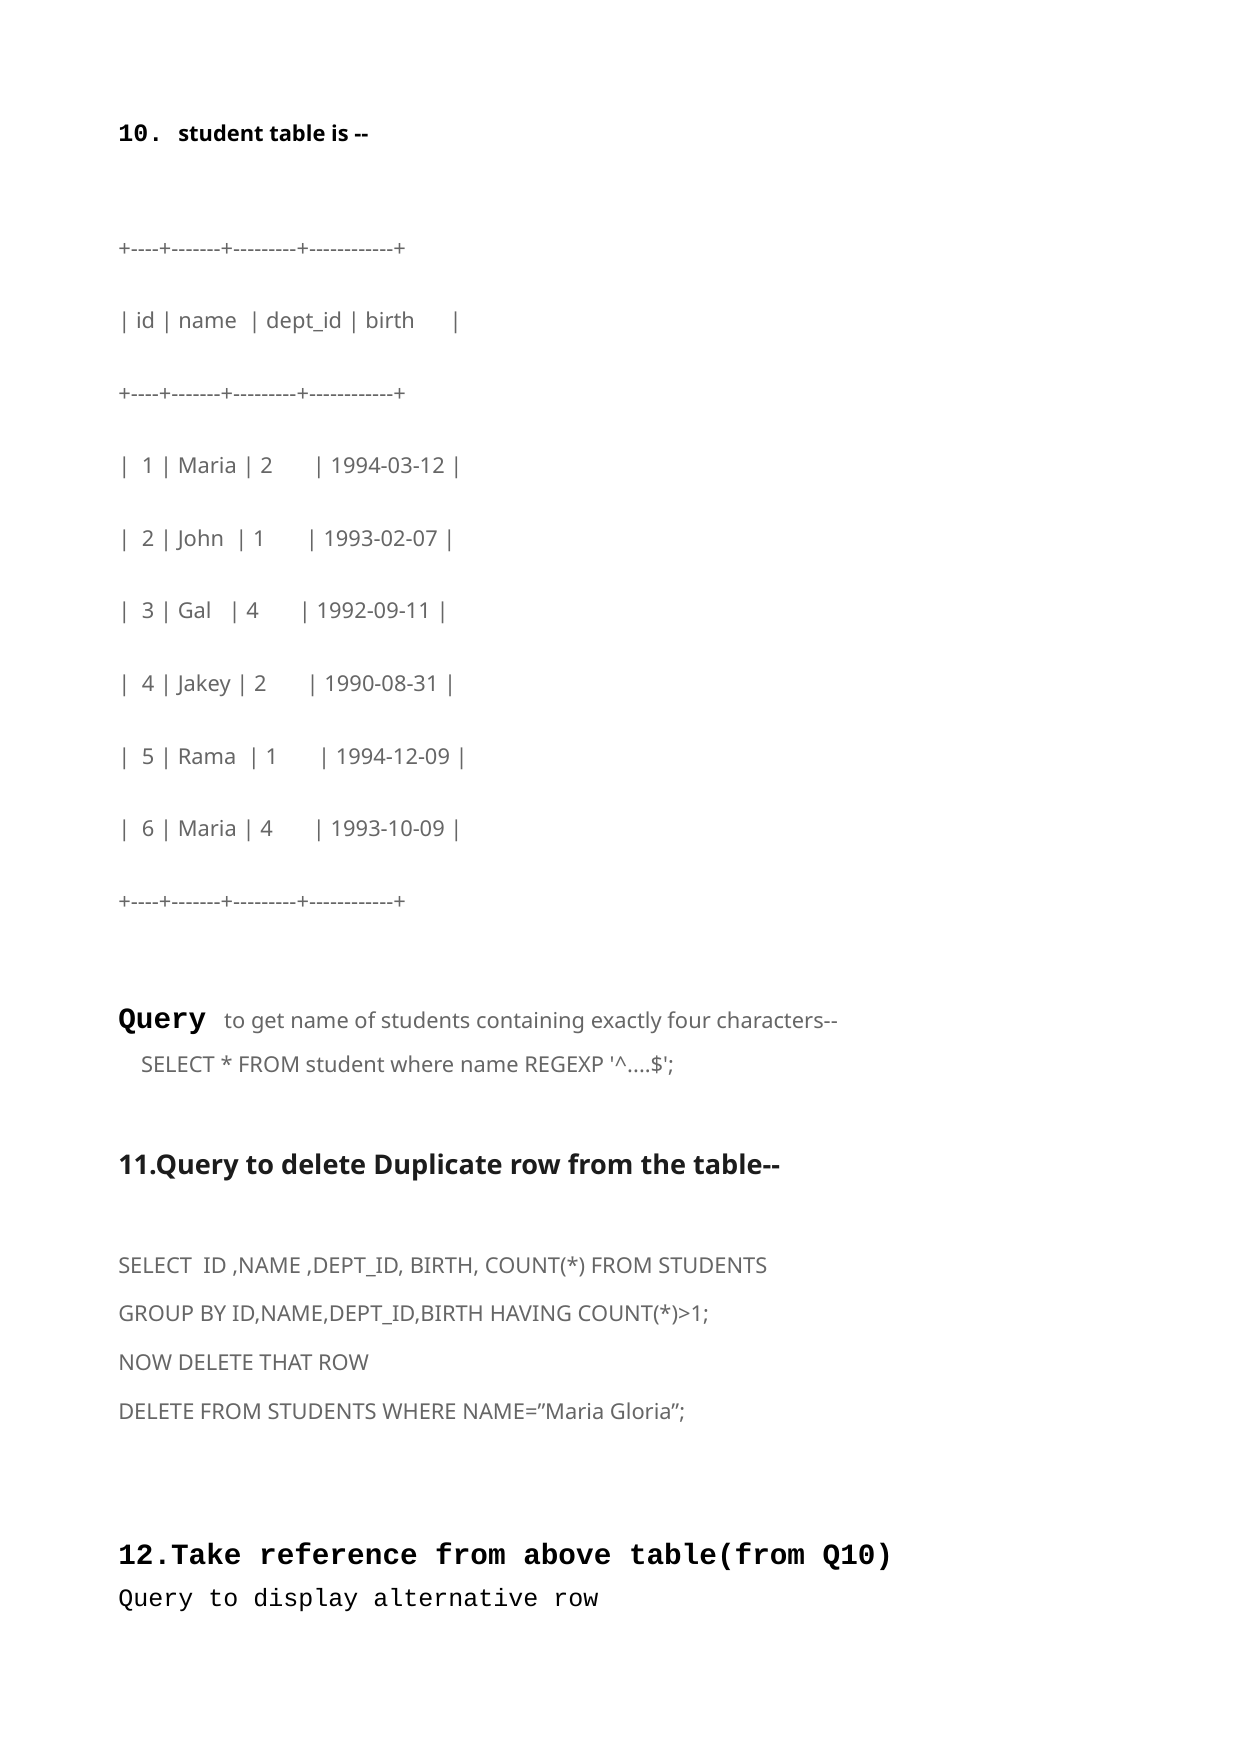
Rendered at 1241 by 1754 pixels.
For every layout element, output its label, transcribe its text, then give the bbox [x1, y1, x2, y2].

subtitle | 4 | Jakey | 2 | 1990-08-31 | [118, 668, 1122, 698]
subtitle 12.Take reference from above table(from Q10) [118, 1540, 1122, 1573]
subtitle +----+-------+---------+------------+ [118, 886, 1122, 916]
text 11.Query to delete Duplicate row from the table-- [118, 1145, 1122, 1182]
subtitle | id | name | dept_id | birth | [118, 305, 1122, 335]
text Query to display alternative row [118, 1586, 1122, 1614]
text NOW DELETE THAT ROW [118, 1347, 1122, 1377]
subtitle Query to get name of students containing exactly four characters-- [118, 1004, 1122, 1037]
subtitle | 6 | Maria | 4 | 1993-10-09 | [118, 813, 1122, 843]
text DELETE FROM STUDENTS WHERE NAME=”Maria Gloria”; [118, 1396, 1122, 1426]
subtitle +----+-------+---------+------------+ [118, 378, 1122, 407]
subtitle | 3 | Gal | 4 | 1992-09-11 | [118, 596, 1122, 625]
text GROUP BY ID,NAME,DEPT_ID,BIRTH HAVING COUNT(*)>1; [118, 1298, 1122, 1328]
subtitle | 1 | Maria | 2 | 1994-03-12 | [118, 450, 1122, 480]
text SELECT ID ,NAME ,DEPT_ID, BIRTH, COUNT(*) FROM STUDENTS [118, 1249, 1122, 1279]
text 10. student table is -- [118, 118, 1122, 149]
subtitle | 2 | John | 1 | 1993-02-07 | [118, 523, 1122, 553]
subtitle +----+-------+---------+------------+ [118, 232, 1122, 262]
text SELECT * FROM student where name REGEXP '^....$'; [118, 1049, 1122, 1079]
subtitle | 5 | Rama | 1 | 1994-12-09 | [118, 741, 1122, 771]
